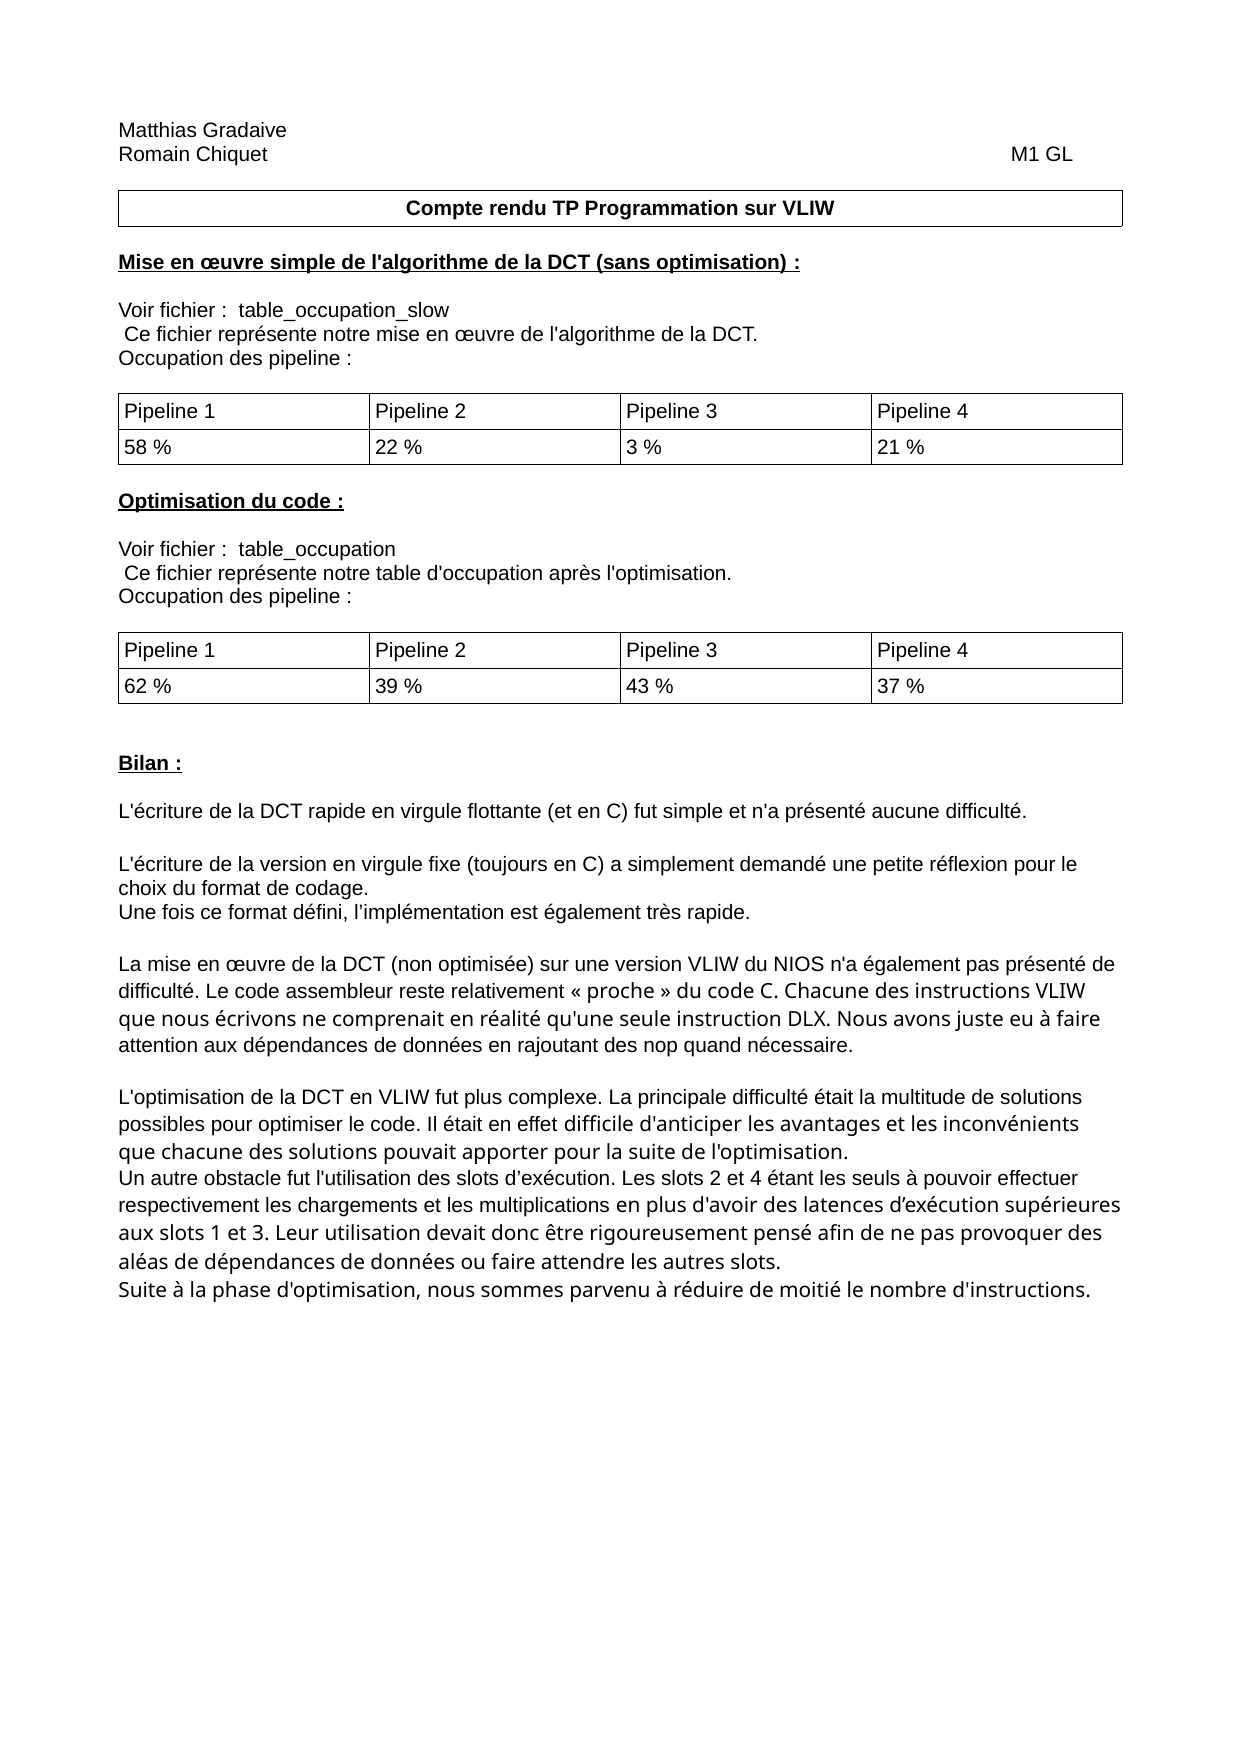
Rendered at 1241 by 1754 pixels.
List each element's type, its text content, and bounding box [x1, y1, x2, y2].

text Ce fichier représente notre mise en œuvre de l'algorithme de la DCT. [118, 321, 1122, 345]
table_cell 22 % [370, 430, 620, 464]
table_cell 62 % [119, 669, 369, 703]
table_header Pipeline 4 [872, 633, 1122, 668]
table_header Pipeline 1 [119, 394, 369, 429]
text La mise en œuvre de la DCT (non optimisée) sur une version VLIW du NIOS n'a également pas présenté de difficulté. Le code assembleur reste relativement « proche » du code C. Chacune des instructions VLIW que nous écrivons ne comprenait en réalité qu'une seule instruction DLX. Nous avons juste eu à faire [118, 952, 1122, 1033]
table_header Pipeline 3 [621, 394, 871, 429]
text Romain Chiquet M1 GL [118, 142, 1122, 166]
text Optimisation du code : [118, 488, 1122, 512]
table_cell 43 % [621, 669, 871, 703]
table_header Compte rendu TP Programmation sur VLIW [119, 191, 1122, 226]
table_cell 21 % [872, 430, 1122, 464]
text L'écriture de la DCT rapide en virgule flottante (et en C) fut simple et n'a présenté aucune difficulté. [118, 799, 1122, 823]
text Voir fichier : table_occupation_slow [118, 297, 1122, 321]
text Mise en œuvre simple de l'algorithme de la DCT (sans optimisation) : [118, 249, 1122, 273]
text Occupation des pipeline : [118, 345, 1122, 369]
table_header Pipeline 2 [370, 633, 620, 668]
table_header Pipeline 3 [621, 633, 871, 668]
table_cell 39 % [370, 669, 620, 703]
table_cell 3 % [621, 430, 871, 464]
text L'écriture de la version en virgule fixe (toujours en C) a simplement demandé une petite réflexion pour le choix du format de codage. [118, 852, 1122, 899]
text Une fois ce format défini, l’implémentation est également très rapide. [118, 899, 1122, 923]
text Un autre obstacle fut l'utilisation des slots d’exécution. Les slots 2 et 4 étant les seuls à pouvoir effectuer respectivement les chargements et les multiplications en plus d'avoir des latences d’exécution supérieures aux slots 1 et 3. Leur utilisation devait donc être rigoureusement pensé afin de ne pas provoquer des aléas de dépendances de données ou faire attendre les autres slots. [118, 1166, 1122, 1275]
table_header Pipeline 4 [872, 394, 1122, 429]
text Bilan : [118, 751, 1122, 775]
text attention aux dépendances de données en rajoutant des nop quand nécessaire. [118, 1033, 1122, 1057]
text Matthias Gradaive [118, 118, 1122, 142]
text Occupation des pipeline : [118, 584, 1122, 608]
text Voir fichier : table_occupation [118, 536, 1122, 560]
text Ce fichier représente notre table d'occupation après l'optimisation. [118, 560, 1122, 584]
table_header Pipeline 1 [119, 633, 369, 668]
table_cell 58 % [119, 430, 369, 464]
text Suite à la phase d'optimisation, nous sommes parvenu à réduire de moitié le nombre d'instructions. [118, 1275, 1122, 1304]
table_header Pipeline 2 [370, 394, 620, 429]
text L'optimisation de la DCT en VLIW fut plus complexe. La principale difficulté était la multitude de solutions possibles pour optimiser le code. Il était en effet difficile d'anticiper les avantages et les inconvénients que chacune des solutions pouvait apporter pour la suite de l'optimisation. [118, 1085, 1122, 1166]
table_cell 37 % [872, 669, 1122, 703]
